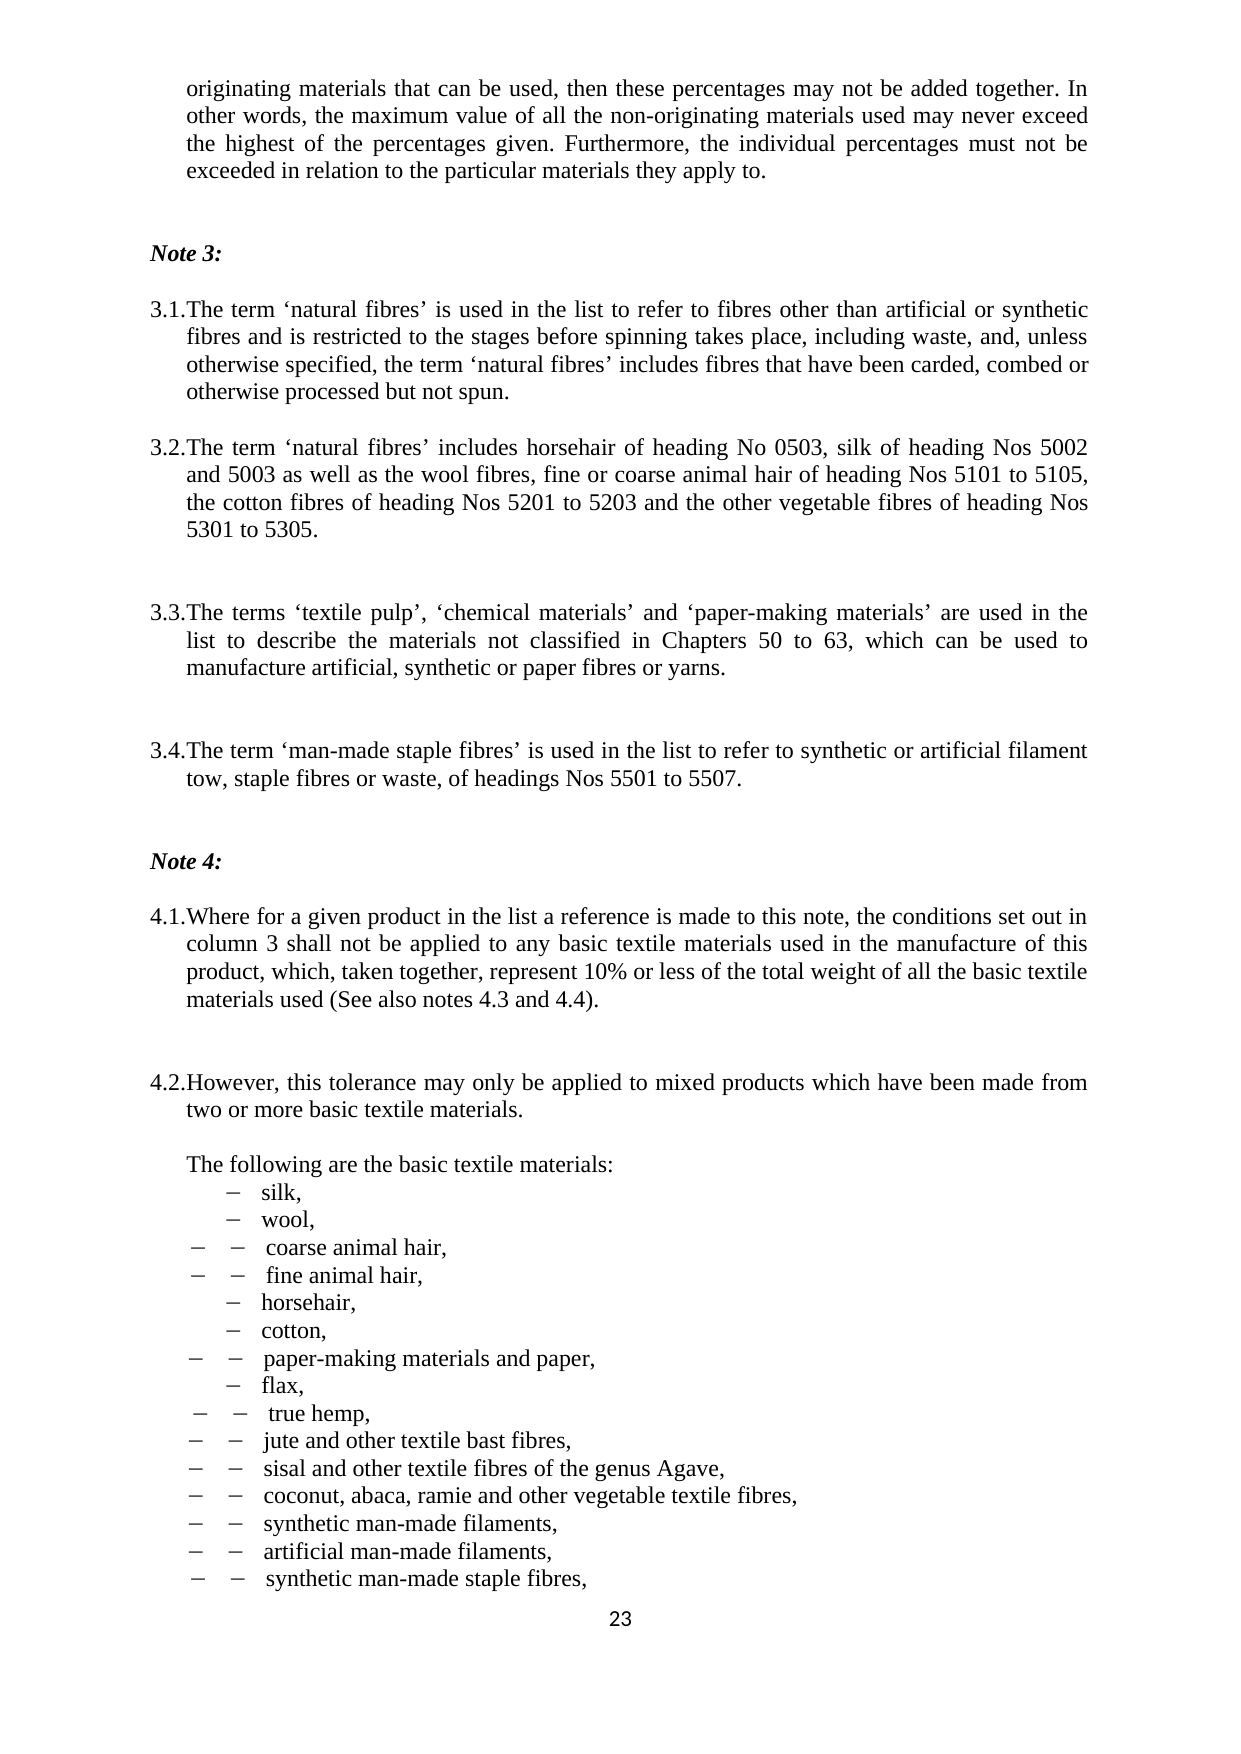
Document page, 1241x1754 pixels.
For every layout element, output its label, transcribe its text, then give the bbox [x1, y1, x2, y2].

table_cell [1084, 1261, 1090, 1288]
table_cell horsehair, [186, 1288, 1084, 1316]
table_cell [186, 1233, 191, 1261]
table_cell cotton, [186, 1316, 1081, 1343]
table_cell [1084, 1371, 1090, 1399]
table_cell The terms ‘textile pulp’, ‘chemical materials’ and ‘paper-making materials’ are used in the list to describe the materials not classified in Chapters 50 to 63, which can be used to manufacture artificial, synthetic or paper fibres or yarns. [186, 598, 1090, 736]
table_cell However, this tolerance may only be applied to mixed products which have been made from two or more basic textile materials. The following are the basic textile materials: Example: A yarn of heading No 5205 made from cotton fibres of heading No 5203 and synthetic staple fibres of heading No 5506 is a mixed yarn. Therefore, non-originating synthetic staple fibres that do not satisfy the origin rules (which require manufacture from chemical materials or textile pulp) may be used up to a weight of 10% of the yarn. Example: A woollen fabric of heading No 5112 made from woollen yarn of heading No 5107 and synthetic yarn of staple fibres of heading No 5509 is a mixed fabric. Therefore synthetic yarn which does not satisfy the origin rules (which require manufacture from chemical materials or textile pulp) or woollen yarn that does not satisfy the origin rules (which require manufacture from natural fibres, not carded or combed or otherwise prepared for spinning) or a combination of the two may be used up to a weight of 10% of the fabric. Example: Tufted textile fabric of heading No 5802 made from cotton yarn of heading No 5205 and cotton fabric of heading No 5210 is only a mixed product if the cotton fabric is itself a mixed fabric being made from yarns classified in two separate headings or if the cotton yarns used are themselves mixtures. Example: If the tufted textile fabric concerned had been made from cotton yarn of heading No 5205 and synthetic fabric of heading No 5407, then, obviously, the yarns used are two separate basic textile materials and the tufted textile fabric is accordingly a mixed product. Example: A carpet with tufts made from both artificial yarns and cotton yarns and with a jute backing is a mixed product because three basic textile materials are used. Thus, any non-originating materials that are at a later stage of manufacture than the rule allows may be used, provided their total weight taken together does not exceed 10% of the weight of the textile materials in the carpet. Thus, both the jute backing and/or the artificial yarns could be imported at that stage of manufacture, provided the weight conditions are met. [186, 1068, 1090, 1233]
table_cell [1084, 1316, 1090, 1343]
table_header Where for a given product in the list a reference is made to this note, the conditions set out in column 3 shall not be applied to any basic textile materials used in the manufacture of this product, which, taken together, represent 10% or less of the total weight of all the basic textile materials used (See also notes 4.3 and 4.4). [186, 902, 1090, 1067]
table_cell fine animal hair, [191, 1261, 1054, 1288]
table_cell jute and other textile bast fibres, [188, 1426, 1090, 1454]
table_cell synthetic man-made filaments, [188, 1509, 1090, 1537]
table_cell Where in a rule in the list two or more percentages are given for the maximum value of non-originating materials that can be used, then these percentages may not be added together. In other words, the maximum value of all the non-originating materials used may never exceed the highest of the percentages given. Furthermore, the individual percentages must not be exceeded in relation to the particular materials they apply to. [186, 74, 1090, 212]
table_cell flax, [186, 1371, 1042, 1399]
table_cell coconut, abaca, ramie and other vegetable textile fibres, [188, 1482, 1090, 1509]
table_cell [1043, 1371, 1054, 1399]
text Note 3: [150, 239, 1090, 267]
table_cell The term ‘man-made staple fibres’ is used in the list to refer to synthetic or artificial filament tow, staple fibres or waste, of headings Nos 5501 to 5507. [186, 736, 1090, 847]
table_cell sisal and other textile fibres of the genus Agave, [188, 1454, 1090, 1482]
table_header 4.1. [150, 902, 186, 1067]
table_cell artificial man-made filaments, [188, 1537, 1090, 1564]
table_header ­silk, [186, 1178, 1075, 1206]
table_cell [186, 1399, 193, 1426]
table_cell paper-making materials and paper, [188, 1344, 1090, 1371]
table_cell [1054, 1371, 1075, 1399]
table_header The term ‘natural fibres’ includes horsehair of heading No 0503, silk of heading Nos 5002 and 5003 as well as the wool fibres, fine or coarse animal hair of heading Nos 5101 to 5105, the cotton fibres of heading Nos 5201 to 5203 and the other vegetable fibres of heading Nos 5301 to 5305. [186, 433, 1090, 598]
table_cell 4.2. [150, 1068, 186, 1592]
table_cell 3.4. [150, 736, 186, 847]
table_cell true hemp, [193, 1399, 1090, 1426]
table_header 3.1. [150, 295, 186, 433]
table_cell 2.7. [150, 74, 186, 212]
table_cell [1084, 1206, 1090, 1233]
table_header 3.2. [150, 433, 186, 598]
table_cell wool, [186, 1206, 1078, 1233]
table_header synthetic man-made staple fibres, [191, 1564, 1090, 1592]
table_header [1084, 1178, 1090, 1206]
table_cell [1054, 1261, 1075, 1288]
table_cell [186, 1261, 191, 1288]
table_cell 3.3. [150, 598, 186, 736]
table_cell [1084, 1288, 1090, 1316]
table_cell coarse animal hair, [191, 1233, 1090, 1261]
table_header The term ‘natural fibres’ is used in the list to refer to fibres other than artificial or synthetic fibres and is restricted to the stages before spinning takes place, including waste, and, unless otherwise specified, the term ‘natural fibres’ includes fibres that have been carded, combed or otherwise processed but not spun. [186, 295, 1090, 433]
text Note 4: [150, 847, 1090, 874]
